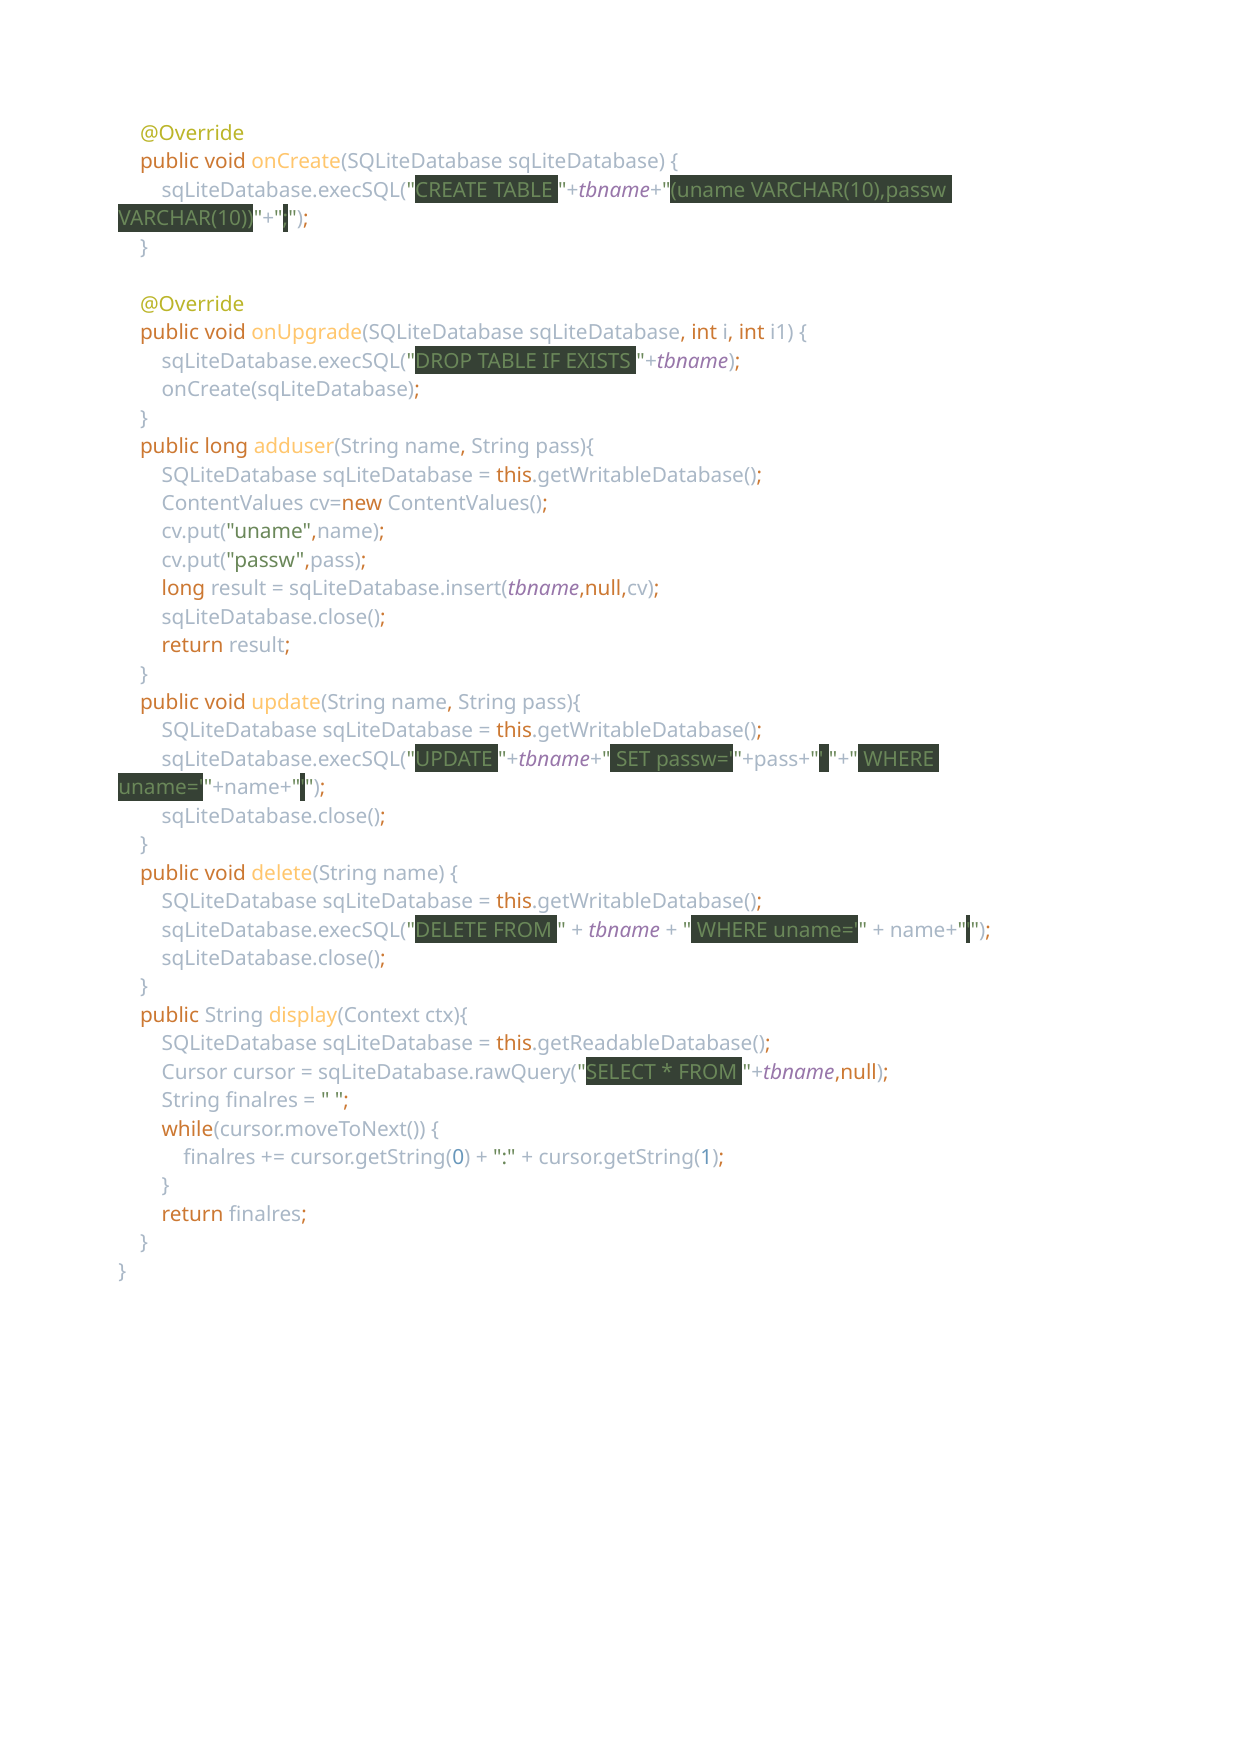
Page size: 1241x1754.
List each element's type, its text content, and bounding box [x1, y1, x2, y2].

text @Override public void onCreate(SQLiteDatabase sqLiteDatabase) { sqLiteDatabase.execSQL("CREATE TABLE "+tbname+"(uname VARCHAR(10),passw VARCHAR(10))"+";"); } @Override public void onUpgrade(SQLiteDatabase sqLiteDatabase, int i, int i1) { sqLiteDatabase.execSQL("DROP TABLE IF EXISTS "+tbname); onCreate(sqLiteDatabase); } public long adduser(String name, String pass){ SQLiteDatabase sqLiteDatabase = this.getWritableDatabase(); ContentValues cv=new ContentValues(); cv.put("uname",name); cv.put("passw",pass); long result = sqLiteDatabase.insert(tbname,null,cv); sqLiteDatabase.close(); return result; } public void update(String name, String pass){ SQLiteDatabase sqLiteDatabase = this.getWritableDatabase(); sqLiteDatabase.execSQL("UPDATE "+tbname+" SET passw='"+pass+"' "+" WHERE uname='"+name+"'"); sqLiteDatabase.close(); } public void delete(String name) { SQLiteDatabase sqLiteDatabase = this.getWritableDatabase(); sqLiteDatabase.execSQL("DELETE FROM " + tbname + " WHERE uname='" + name+"'"); sqLiteDatabase.close(); } public String display(Context ctx){ SQLiteDatabase sqLiteDatabase = this.getReadableDatabase(); Cursor cursor = sqLiteDatabase.rawQuery("SELECT * FROM "+tbname,null); String finalres = " "; while(cursor.moveToNext()) { finalres += cursor.getString(0) + ":" + cursor.getString(1); } return finalres; } } [118, 118, 1122, 1313]
